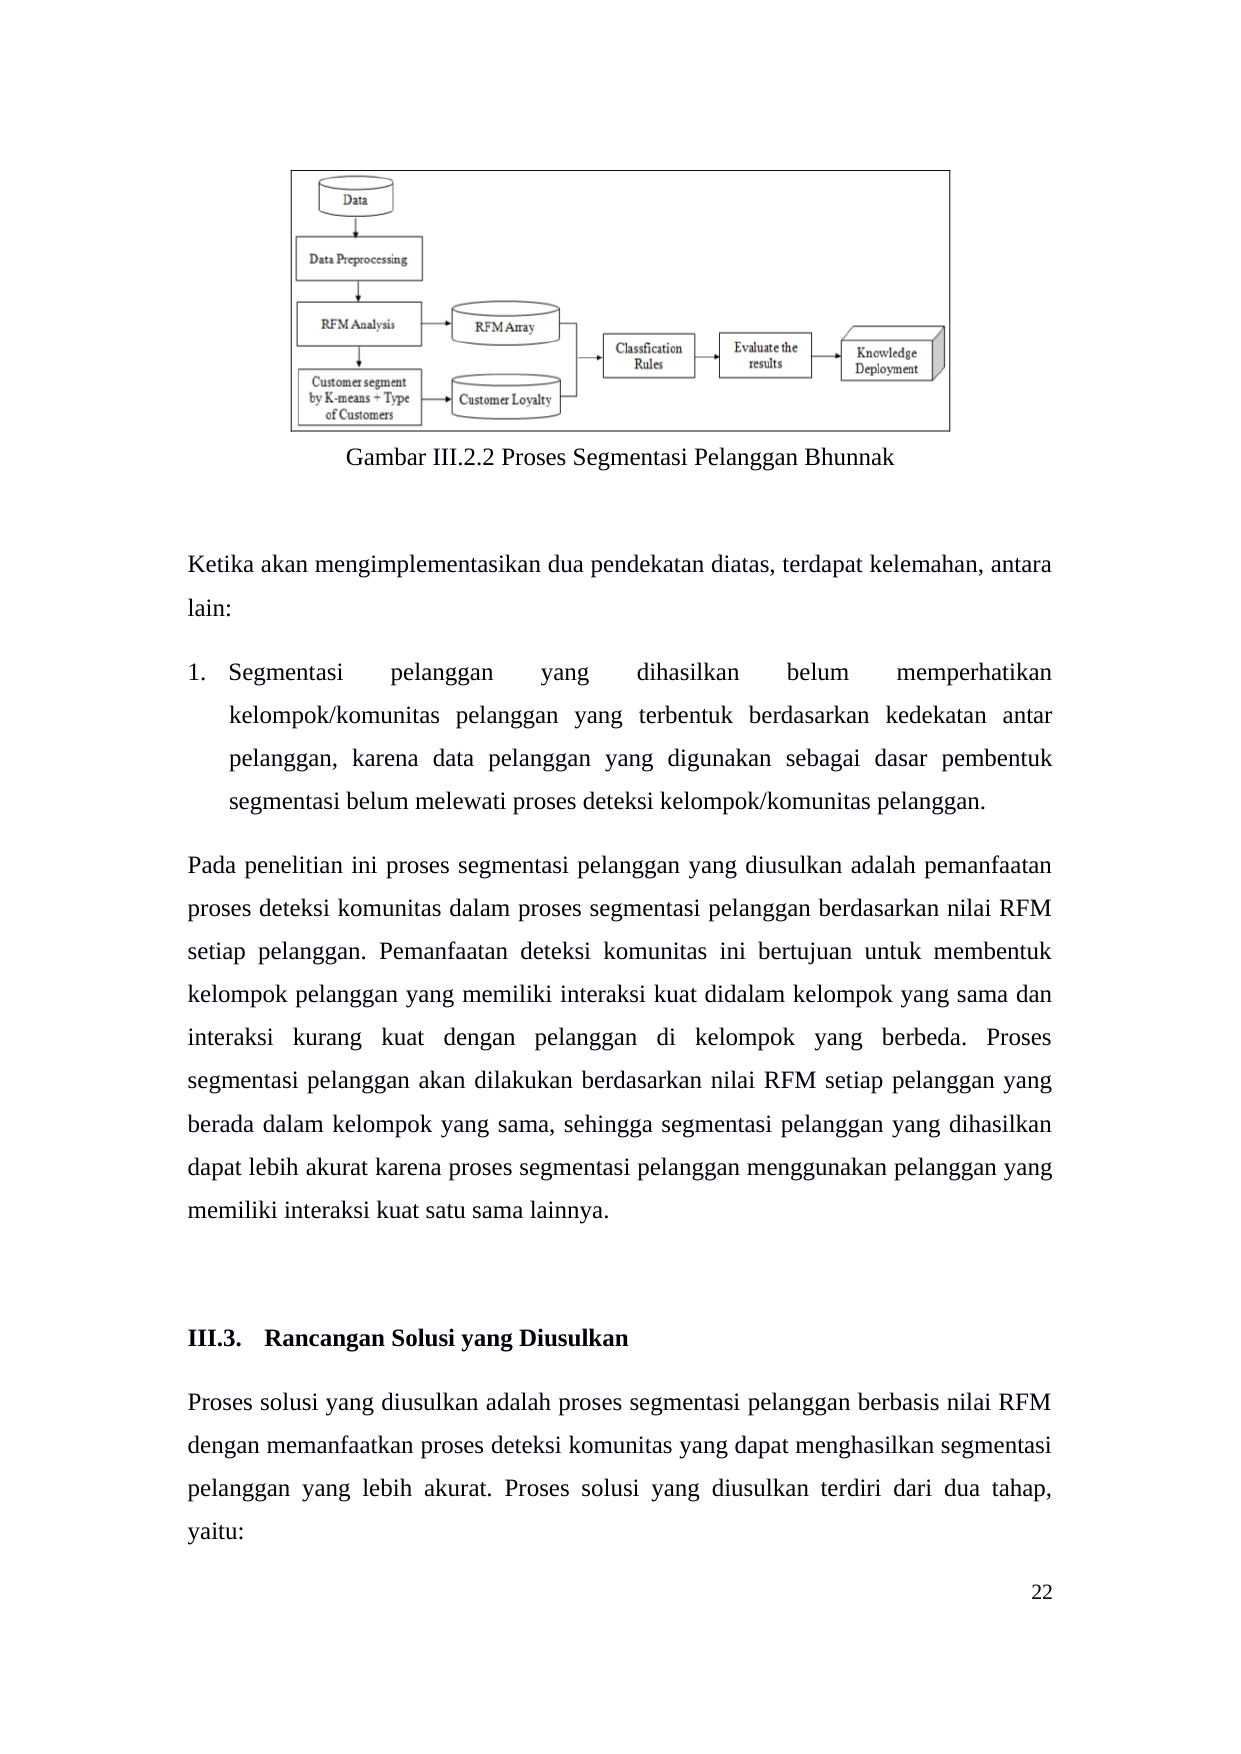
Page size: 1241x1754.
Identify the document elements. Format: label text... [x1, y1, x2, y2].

text Ketika akan mengimplementasikan dua pendekatan diatas, terdapat kelemahan, antara lain: [187, 549, 1053, 621]
subtitle Rancangan Solusi yang Diusulkan [187, 1323, 1053, 1352]
text Gambar III.2.2 Proses Segmentasi Pelanggan Bhunnak [284, 439, 956, 471]
picture [283, 162, 957, 439]
text Pada penelitian ini proses segmentasi pelanggan yang diusulkan adalah pemanfaatan proses deteksi komunitas dalam proses segmentasi pelanggan berdasarkan nilai RFM setiap pelanggan. Pemanfaatan deteksi komunitas ini bertujuan untuk membentuk kelompok pelanggan yang memiliki interaksi kuat didalam kelompok yang sama dan interaksi kurang kuat dengan pelanggan di kelompok yang berbeda. Proses segmentasi pelanggan akan dilakukan berdasarkan nilai RFM setiap pelanggan yang berada dalam kelompok yang sama, sehingga segmentasi pelanggan yang dihasilkan dapat lebih akurat karena proses segmentasi pelanggan menggunakan pelanggan yang memiliki interaksi kuat satu sama lainnya. [187, 850, 1053, 1224]
list Segmentasi pelanggan yang dihasilkan belum memperhatikan kelompok/komunitas pelanggan yang terbentuk berdasarkan kedekatan antar pelanggan, karena data pelanggan yang digunakan sebagai dasar pembentuk segmentasi belum melewati proses deteksi kelompok/komunitas pelanggan. [187, 657, 1053, 815]
text Proses solusi yang diusulkan adalah proses segmentasi pelanggan berbasis nilai RFM dengan memanfaatkan proses deteksi komunitas yang dapat menghasilkan segmentasi pelanggan yang lebih akurat. Proses solusi yang diusulkan terdiri dari dua tahap, yaitu: [187, 1387, 1053, 1545]
